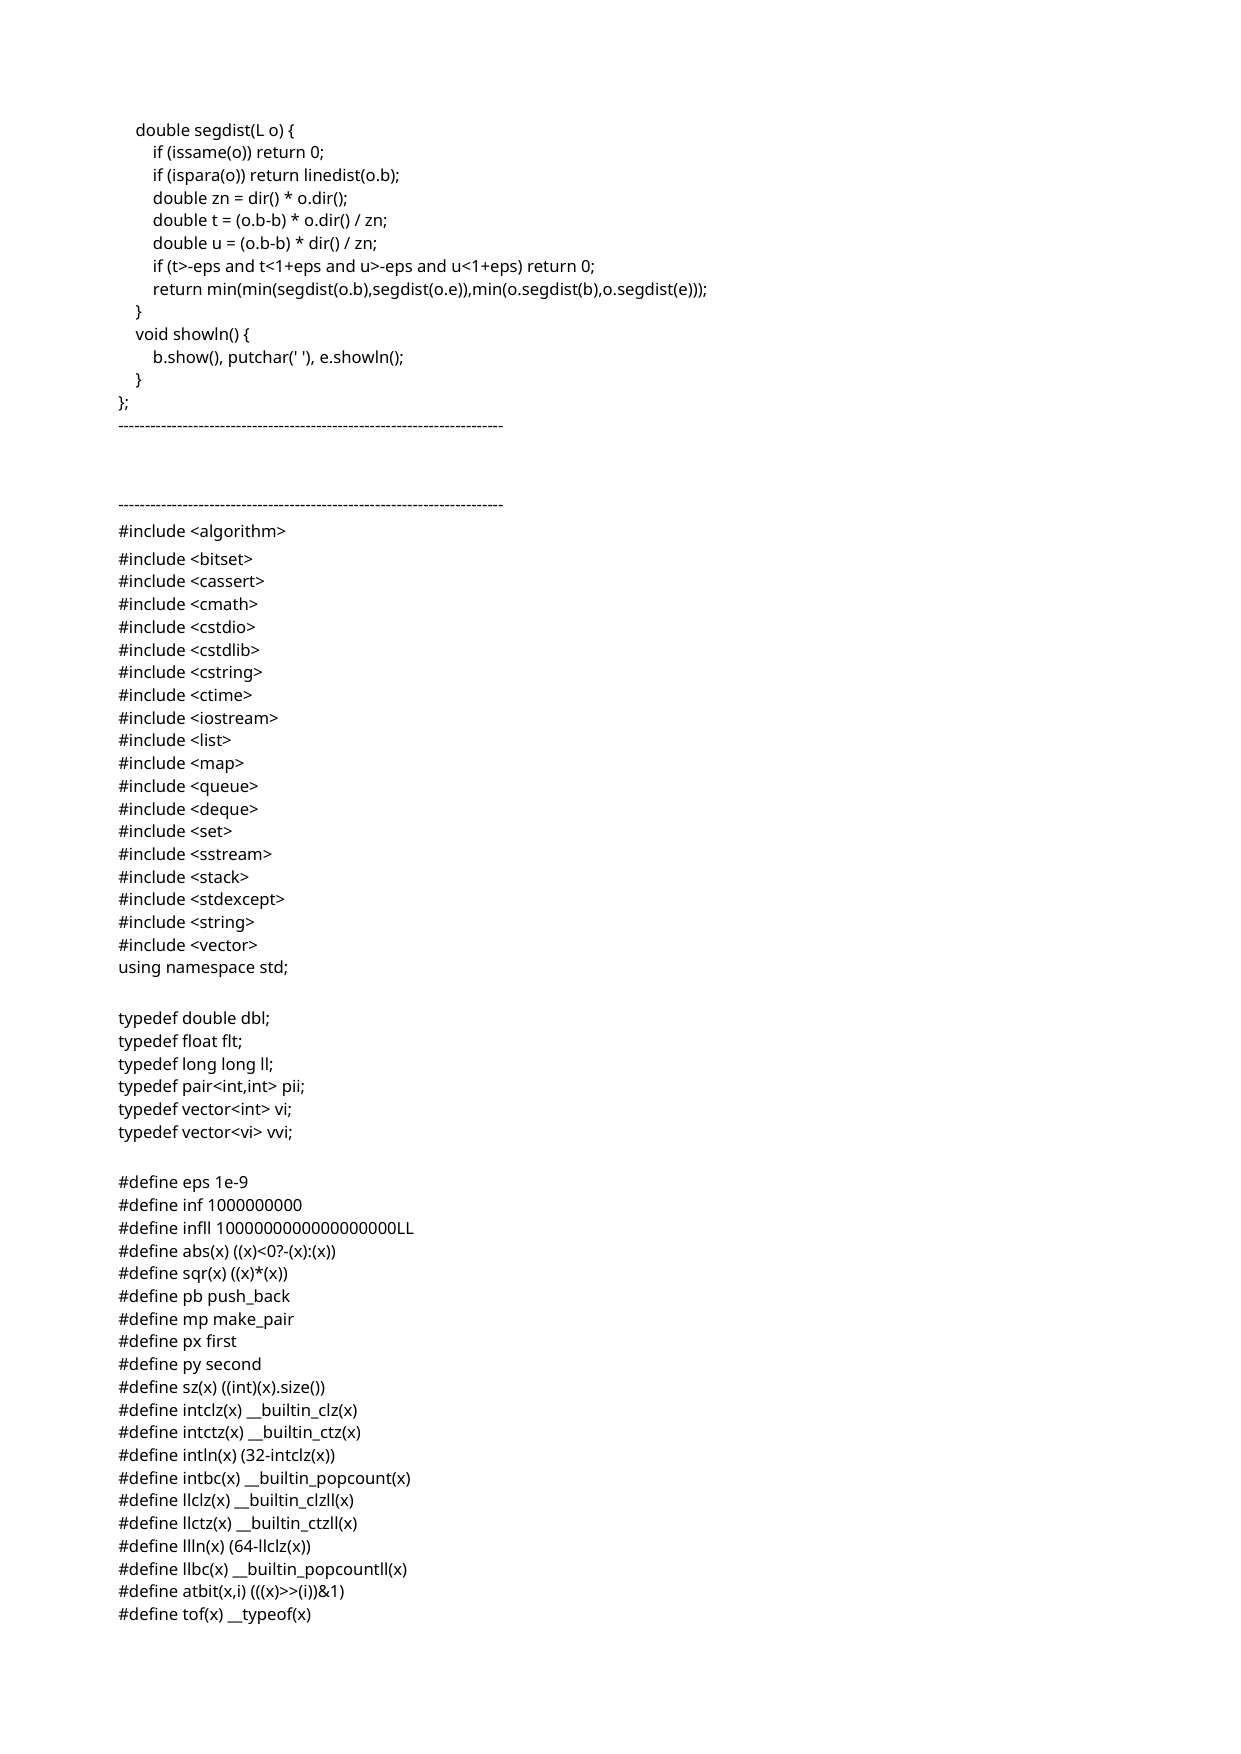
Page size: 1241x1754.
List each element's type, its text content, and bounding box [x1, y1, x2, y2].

text #define sz(x) ((int)(x).size()) [118, 1376, 1122, 1398]
text #define pb push_back [118, 1285, 1122, 1307]
text #define llclz(x) __builtin_clzll(x) [118, 1489, 1122, 1512]
text #define atbit(x,i) (((x)>>(i))&1) [118, 1580, 1122, 1603]
text double zn = dir() * o.dir(); [118, 186, 1122, 209]
text ------------------------------------------------------------------------ [118, 413, 1122, 436]
text #define inf 1000000000 [118, 1194, 1122, 1217]
text #include <stack> [118, 865, 1122, 888]
text if (t>-eps and t<1+eps and u>-eps and u<1+eps) return 0; [118, 254, 1122, 277]
text #include <bitset> [118, 547, 1122, 570]
text } [118, 300, 1122, 322]
text #define intbc(x) __builtin_popcount(x) [118, 1466, 1122, 1489]
text #include <sstream> [118, 843, 1122, 865]
text typedef pair<int,int> pii; [118, 1075, 1122, 1098]
text #define abs(x) ((x)<0?-(x):(x)) [118, 1239, 1122, 1262]
text #include <deque> [118, 797, 1122, 820]
text }; [118, 391, 1122, 413]
text #include <cstdlib> [118, 638, 1122, 661]
text if (issame(o)) return 0; [118, 141, 1122, 163]
text #define llctz(x) __builtin_ctzll(x) [118, 1512, 1122, 1534]
text return min(min(segdist(o.b),segdist(o.e)),min(o.segdist(b),o.segdist(e))); [118, 277, 1122, 300]
text #define mp make_pair [118, 1307, 1122, 1330]
text typedef long long ll; [118, 1052, 1122, 1075]
text #include <cmath> [118, 593, 1122, 616]
text double t = (o.b-b) * o.dir() / zn; [118, 209, 1122, 232]
text #define px first [118, 1330, 1122, 1353]
text } [118, 368, 1122, 391]
text typedef vector<vi> vvi; [118, 1120, 1122, 1143]
text #include <queue> [118, 774, 1122, 797]
text #define tof(x) __typeof(x) [118, 1603, 1122, 1625]
text #include <string> [118, 911, 1122, 933]
text #include <cstring> [118, 661, 1122, 684]
text typedef double dbl; [118, 1007, 1122, 1029]
text #include <map> [118, 752, 1122, 774]
text double u = (o.b-b) * dir() / zn; [118, 232, 1122, 254]
text using namespace std; [118, 956, 1122, 979]
text b.show(), putchar(' '), e.showln(); [118, 345, 1122, 368]
text #define sqr(x) ((x)*(x)) [118, 1262, 1122, 1285]
text #define llln(x) (64-llclz(x)) [118, 1534, 1122, 1557]
text #include <iostream> [118, 706, 1122, 729]
text #define py second [118, 1353, 1122, 1376]
text typedef vector<int> vi; [118, 1098, 1122, 1120]
text #define infll 1000000000000000000LL [118, 1217, 1122, 1239]
text #include <ctime> [118, 684, 1122, 706]
text #define llbc(x) __builtin_popcountll(x) [118, 1557, 1122, 1580]
text #include <set> [118, 820, 1122, 843]
text void showln() { [118, 322, 1122, 345]
text typedef float flt; [118, 1029, 1122, 1052]
text ﻿#include <algorithm> [118, 515, 1122, 547]
text #define intclz(x) __builtin_clz(x) [118, 1398, 1122, 1421]
text #include <vector> [118, 933, 1122, 956]
text #include <stdexcept> [118, 888, 1122, 911]
text double segdist(L o) { [118, 118, 1122, 141]
text #define eps 1e-9 [118, 1171, 1122, 1194]
text ------------------------------------------------------------------------ [118, 492, 1122, 515]
text #define intctz(x) __builtin_ctz(x) [118, 1421, 1122, 1444]
text #include <cstdio> [118, 616, 1122, 638]
text #define intln(x) (32-intclz(x)) [118, 1444, 1122, 1466]
text if (ispara(o)) return linedist(o.b); [118, 163, 1122, 186]
text #include <cassert> [118, 570, 1122, 593]
text #include <list> [118, 729, 1122, 752]
